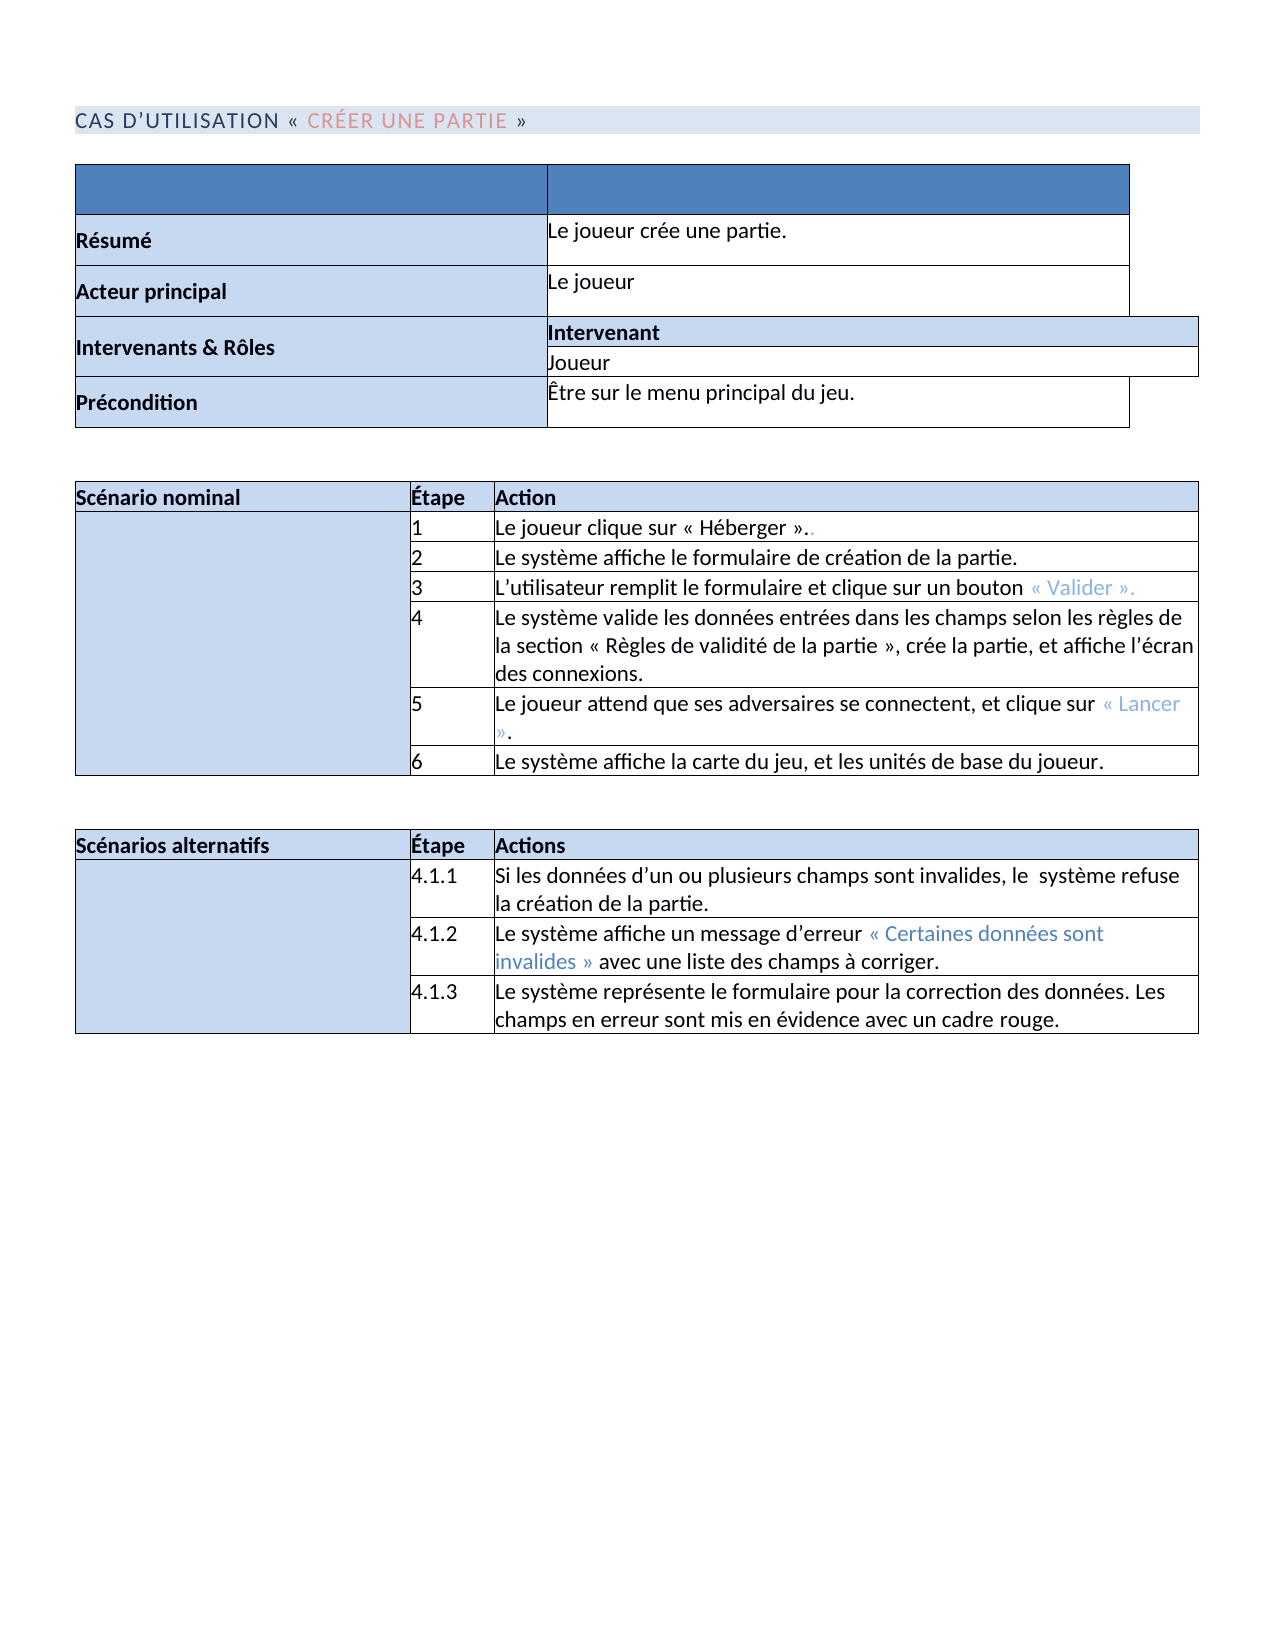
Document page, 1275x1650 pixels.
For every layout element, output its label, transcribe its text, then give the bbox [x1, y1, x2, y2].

table_header [548, 165, 1129, 214]
table_cell Le système représente le formulaire pour la correction des données. Les champs en erreur sont mis en évidence avec un cadre rouge. [495, 976, 1198, 1033]
table_cell Si les données d’un ou plusieurs champs sont invalides, le système refuse la création de la partie. [495, 860, 1198, 917]
table_cell Joueur [548, 347, 1198, 376]
table_cell Le joueur [548, 266, 1129, 316]
table_header Étape [411, 830, 494, 859]
table_header Actions [495, 830, 1198, 859]
table_cell 4 [411, 602, 494, 687]
table_cell [76, 860, 410, 1033]
table_cell Le joueur crée une partie. [548, 215, 1129, 265]
subtitle CAS D’UTILISATION « Créer une partie » [75, 106, 1200, 134]
table_cell Intervenants & Rôles [76, 317, 547, 376]
table_header [76, 165, 547, 214]
table_cell 2 [411, 542, 494, 571]
table_cell Le système affiche la carte du jeu, et les unités de base du joueur. [495, 746, 1198, 775]
table_header Scénarios alternatifs [76, 830, 410, 859]
table_cell 1 [411, 512, 494, 541]
table_cell 3 [411, 572, 494, 601]
table_cell Intervenant [548, 317, 1198, 346]
table_cell Le système affiche un message d’erreur « Certaines données sont invalides » avec une liste des champs à corriger. [495, 918, 1198, 975]
table_cell Résumé [76, 215, 547, 265]
table_cell Être sur le menu principal du jeu. [548, 377, 1129, 427]
table_cell Le joueur attend que ses adversaires se connectent, et clique sur « Lancer ». [495, 688, 1198, 745]
table_header Scénario nominal [76, 482, 410, 511]
table_cell 4.1.2 [411, 918, 494, 975]
table_cell Le système valide les données entrées dans les champs selon les règles de la section « Règles de validité de la partie », crée la partie, et affiche l’écran des connexions. [495, 602, 1198, 687]
table_cell 6 [411, 746, 494, 775]
table_cell Le joueur clique sur « Héberger ».. [495, 512, 1198, 541]
table_header Action [495, 482, 1198, 511]
table_cell 5 [411, 688, 494, 745]
table_cell Précondition [76, 377, 547, 427]
table_cell Acteur principal [76, 266, 547, 316]
table_cell 4.1.3 [411, 976, 494, 1033]
table_cell 4.1.1 [411, 860, 494, 917]
table_header Étape [411, 482, 494, 511]
table_cell [76, 512, 410, 775]
table_cell L’utilisateur remplit le formulaire et clique sur un bouton « Valider ». [495, 572, 1198, 601]
table_cell Le système affiche le formulaire de création de la partie. [495, 542, 1198, 571]
